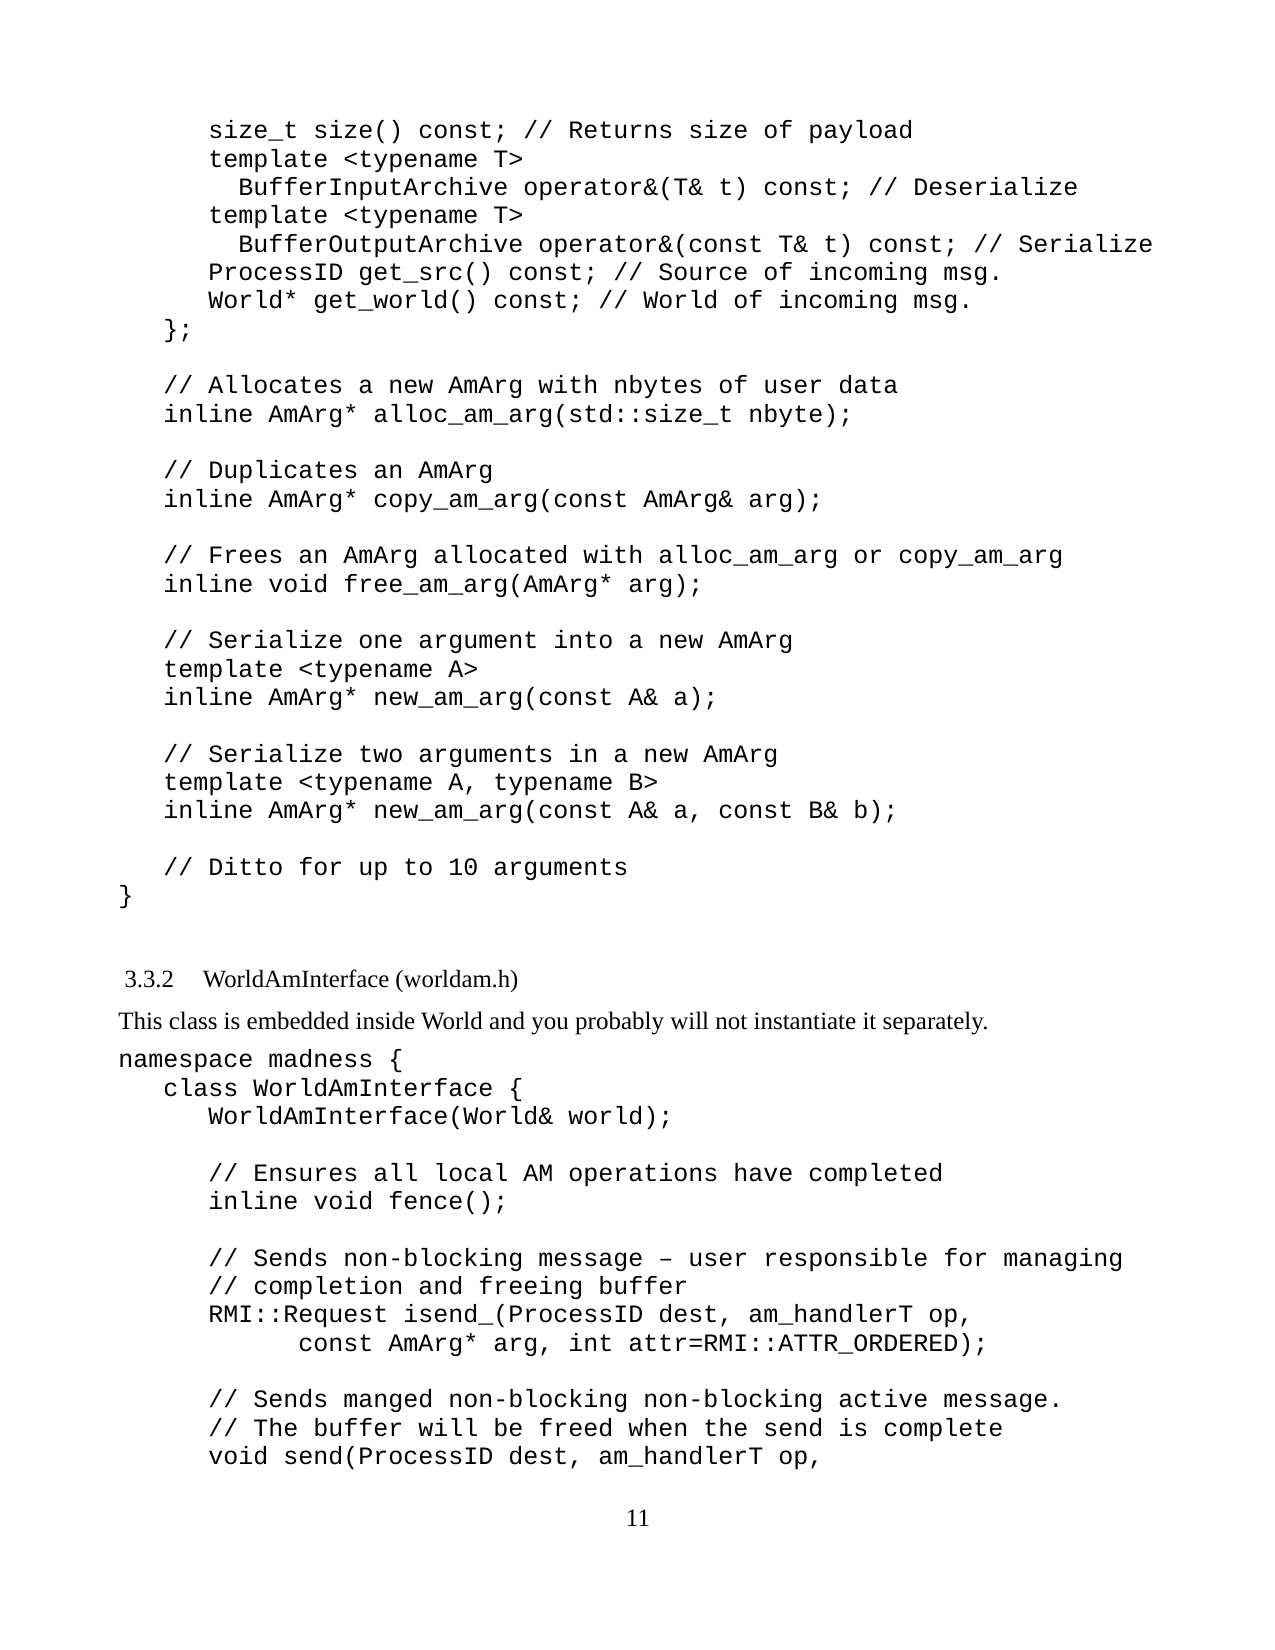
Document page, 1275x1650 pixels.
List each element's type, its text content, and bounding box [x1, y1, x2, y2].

text void send(ProcessID dest, am_handlerT op, [118, 1444, 1157, 1472]
text } [118, 883, 1157, 911]
text // Duplicates an AmArg [118, 458, 1157, 486]
text template <typename T> [118, 146, 1157, 175]
text // Serialize one argument into a new AmArg [118, 628, 1157, 656]
text // Serialize two arguments in a new AmArg [118, 741, 1157, 770]
text ProcessID get_src() const; // Source of incoming msg. [118, 260, 1157, 288]
text template <typename T> [118, 203, 1157, 231]
text BufferOutputArchive operator&(const T& t) const; // Serialize [118, 231, 1157, 260]
text inline void fence(); [118, 1189, 1157, 1217]
text RMI::Request isend_(ProcessID dest, am_handlerT op, const AmArg* arg, int attr=RMI::ATTR_ORDERED); [118, 1302, 1157, 1359]
text namespace madness { [118, 1047, 1157, 1075]
text // Sends manged non-blocking non-blocking active message. // The buffer will be freed when the send is complete [118, 1387, 1157, 1444]
text // Ditto for up to 10 arguments [118, 855, 1157, 883]
text template <typename A> [118, 656, 1157, 685]
text // Sends non-blocking message – user responsible for managing // completion and freeing buffer [118, 1245, 1157, 1302]
text // Allocates a new AmArg with nbytes of user data [118, 373, 1157, 401]
subtitle WorldAmInterface (worldam.h) [118, 965, 1157, 993]
text inline void free_am_arg(AmArg* arg); [118, 571, 1157, 600]
text This class is embedded inside World and you probably will not instantiate it separately. [118, 1006, 1157, 1034]
text // Ensures all local AM operations have completed [118, 1160, 1157, 1189]
text inline AmArg* alloc_am_arg(std::size_t nbyte); [118, 401, 1157, 430]
text WorldAmInterface(World& world); [118, 1104, 1157, 1132]
text size_t size() const; // Returns size of payload [118, 118, 1157, 146]
text inline AmArg* new_am_arg(const A& a); [118, 685, 1157, 713]
text }; [118, 316, 1157, 345]
text // Frees an AmArg allocated with alloc_am_arg or copy_am_arg [118, 543, 1157, 571]
text template <typename A, typename B> [118, 770, 1157, 798]
text inline AmArg* new_am_arg(const A& a, const B& b); [118, 798, 1157, 826]
text class WorldAmInterface { [118, 1075, 1157, 1104]
text World* get_world() const; // World of incoming msg. [118, 288, 1157, 316]
text BufferInputArchive operator&(T& t) const; // Deserialize [118, 175, 1157, 203]
text inline AmArg* copy_am_arg(const AmArg& arg); [118, 486, 1157, 515]
